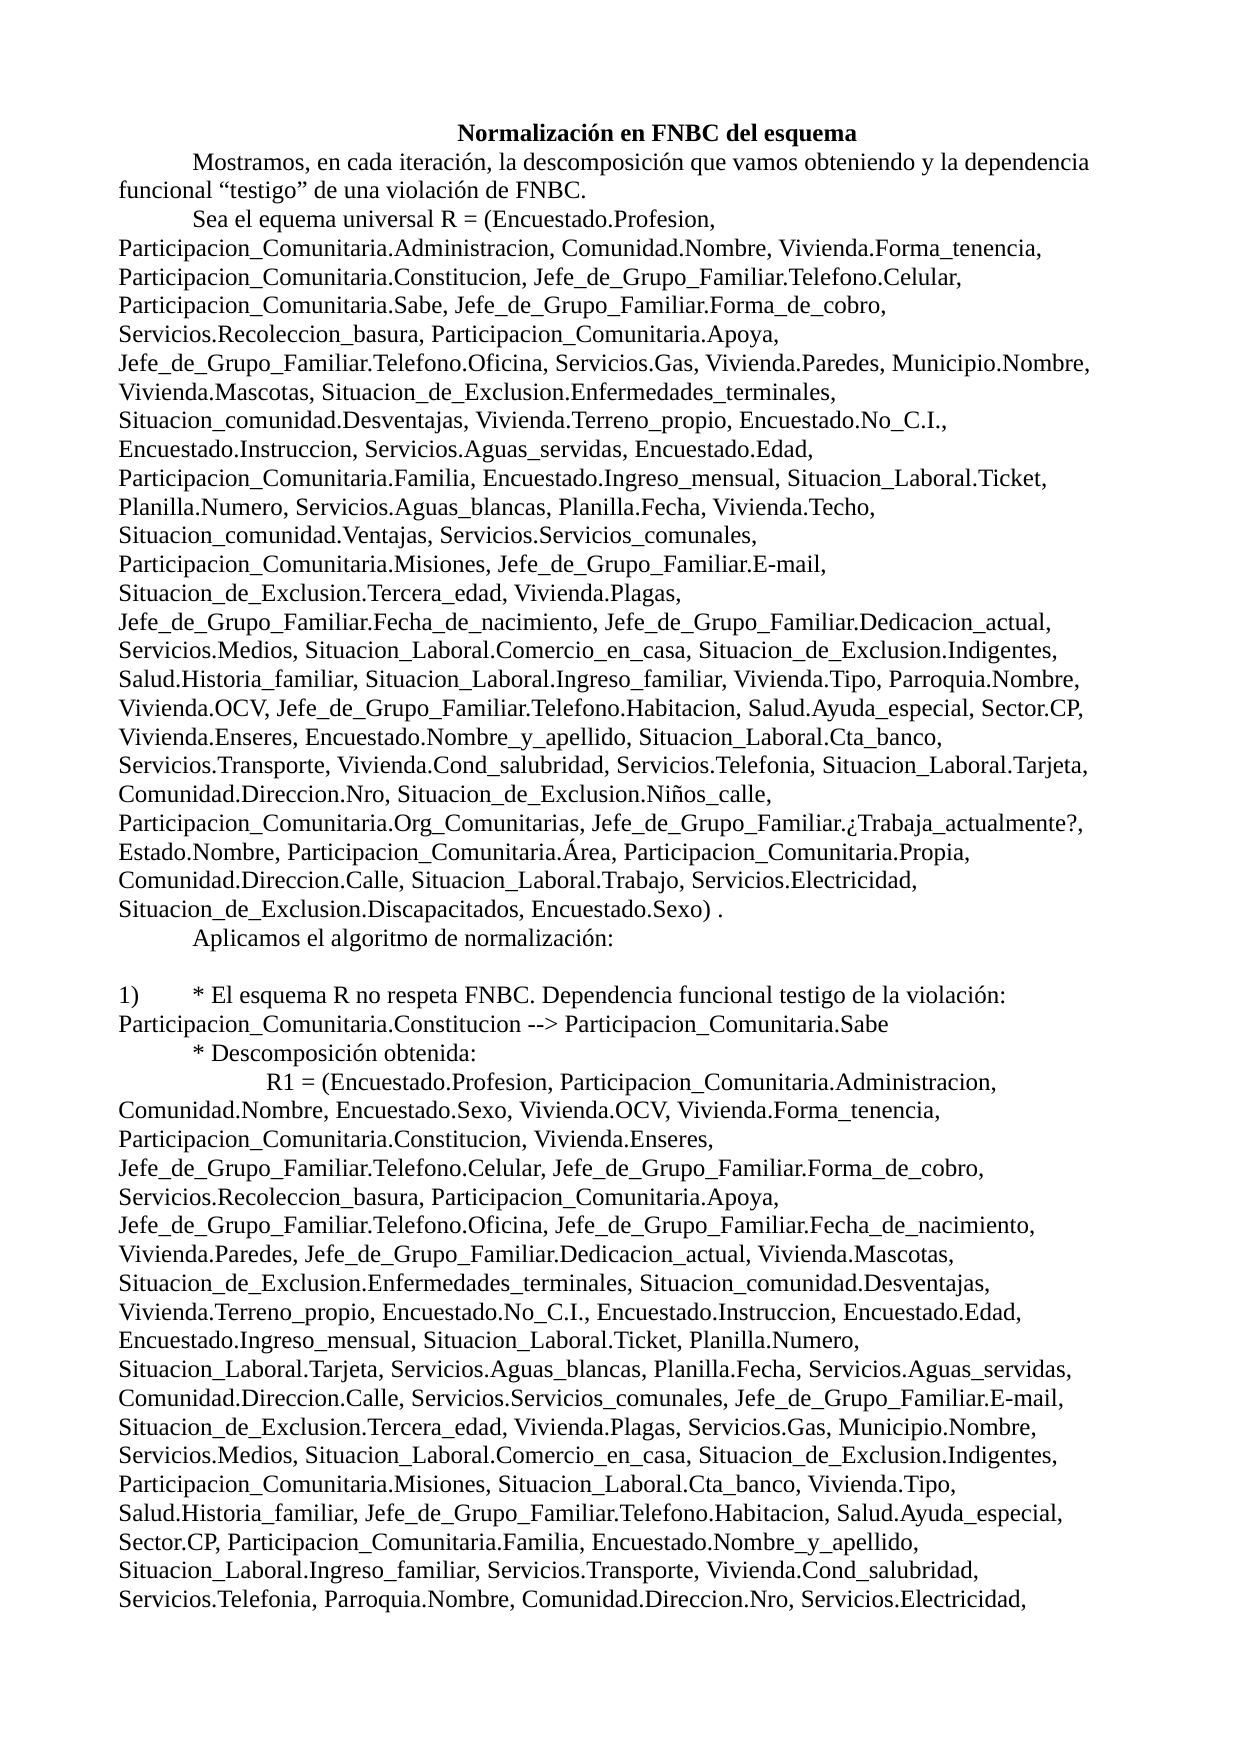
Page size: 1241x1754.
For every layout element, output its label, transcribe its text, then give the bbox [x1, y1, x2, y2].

text Sea el equema universal R = (Encuestado.Profesion, Participacion_Comunitaria.Administracion, Comunidad.Nombre, Vivienda.Forma_tenencia, Participacion_Comunitaria.Constitucion, Jefe_de_Grupo_Familiar.Telefono.Celular, Participacion_Comunitaria.Sabe, Jefe_de_Grupo_Familiar.Forma_de_cobro, Servicios.Recoleccion_basura, Participacion_Comunitaria.Apoya, Jefe_de_Grupo_Familiar.Telefono.Oficina, Servicios.Gas, Vivienda.Paredes, Municipio.Nombre, Vivienda.Mascotas, Situacion_de_Exclusion.Enfermedades_terminales, Situacion_comunidad.Desventajas, Vivienda.Terreno_propio, Encuestado.No_C.I., Encuestado.Instruccion, Servicios.Aguas_servidas, Encuestado.Edad, Participacion_Comunitaria.Familia, Encuestado.Ingreso_mensual, Situacion_Laboral.Ticket, Planilla.Numero, Servicios.Aguas_blancas, Planilla.Fecha, Vivienda.Techo, Situacion_comunidad.Ventajas, Servicios.Servicios_comunales, Participacion_Comunitaria.Misiones, Jefe_de_Grupo_Familiar.E-mail, Situacion_de_Exclusion.Tercera_edad, Vivienda.Plagas, Jefe_de_Grupo_Familiar.Fecha_de_nacimiento, Jefe_de_Grupo_Familiar.Dedicacion_actual, Servicios.Medios, Situacion_Laboral.Comercio_en_casa, Situacion_de_Exclusion.Indigentes, Salud.Historia_familiar, Situacion_Laboral.Ingreso_familiar, Vivienda.Tipo, Parroquia.Nombre, Vivienda.OCV, Jefe_de_Grupo_Familiar.Telefono.Habitacion, Salud.Ayuda_especial, Sector.CP, Vivienda.Enseres, Encuestado.Nombre_y_apellido, Situacion_Laboral.Cta_banco, Servicios.Transporte, Vivienda.Cond_salubridad, Servicios.Telefonia, Situacion_Laboral.Tarjeta, Comunidad.Direccion.Nro, Situacion_de_Exclusion.Niños_calle, Participacion_Comunitaria.Org_Comunitarias, Jefe_de_Grupo_Familiar.¿Trabaja_actualmente?, Estado.Nombre, Participacion_Comunitaria.Área, Participacion_Comunitaria.Propia, Comunidad.Direccion.Calle, Situacion_Laboral.Trabajo, Servicios.Electricidad, Situacion_de_Exclusion.Discapacitados, Encuestado.Sexo) . [118, 204, 1122, 923]
text * Descomposición obtenida: [118, 1038, 1122, 1067]
text Normalización en FNBC del esquema [118, 118, 1122, 147]
text Mostramos, en cada iteración, la descomposición que vamos obteniendo y la dependencia funcional “testigo” de una violación de FNBC. [118, 147, 1122, 204]
text 1) * El esquema R no respeta FNBC. Dependencia funcional testigo de la violación: Participacion_Comunitaria.Constitucion --> Participacion_Comunitaria.Sabe [118, 981, 1122, 1038]
text R1 = (Encuestado.Profesion, Participacion_Comunitaria.Administracion, Comunidad.Nombre, Encuestado.Sexo, Vivienda.OCV, Vivienda.Forma_tenencia, Participacion_Comunitaria.Constitucion, Vivienda.Enseres, Jefe_de_Grupo_Familiar.Telefono.Celular, Jefe_de_Grupo_Familiar.Forma_de_cobro, Servicios.Recoleccion_basura, Participacion_Comunitaria.Apoya, Jefe_de_Grupo_Familiar.Telefono.Oficina, Jefe_de_Grupo_Familiar.Fecha_de_nacimiento, Vivienda.Paredes, Jefe_de_Grupo_Familiar.Dedicacion_actual, Vivienda.Mascotas, Situacion_de_Exclusion.Enfermedades_terminales, Situacion_comunidad.Desventajas, Vivienda.Terreno_propio, Encuestado.No_C.I., Encuestado.Instruccion, Encuestado.Edad, Encuestado.Ingreso_mensual, Situacion_Laboral.Ticket, Planilla.Numero, Situacion_Laboral.Tarjeta, Servicios.Aguas_blancas, Planilla.Fecha, Servicios.Aguas_servidas, Comunidad.Direccion.Calle, Servicios.Servicios_comunales, Jefe_de_Grupo_Familiar.E-mail, Situacion_de_Exclusion.Tercera_edad, Vivienda.Plagas, Servicios.Gas, Municipio.Nombre, Servicios.Medios, Situacion_Laboral.Comercio_en_casa, Situacion_de_Exclusion.Indigentes, Participacion_Comunitaria.Misiones, Situacion_Laboral.Cta_banco, Vivienda.Tipo, Salud.Historia_familiar, Jefe_de_Grupo_Familiar.Telefono.Habitacion, Salud.Ayuda_especial, Sector.CP, Participacion_Comunitaria.Familia, Encuestado.Nombre_y_apellido, Situacion_Laboral.Ingreso_familiar, Servicios.Transporte, Vivienda.Cond_salubridad, Servicios.Telefonia, Parroquia.Nombre, Comunidad.Direccion.Nro, Servicios.Electricidad, [118, 1067, 1122, 1613]
text Aplicamos el algoritmo de normalización: [118, 923, 1122, 952]
